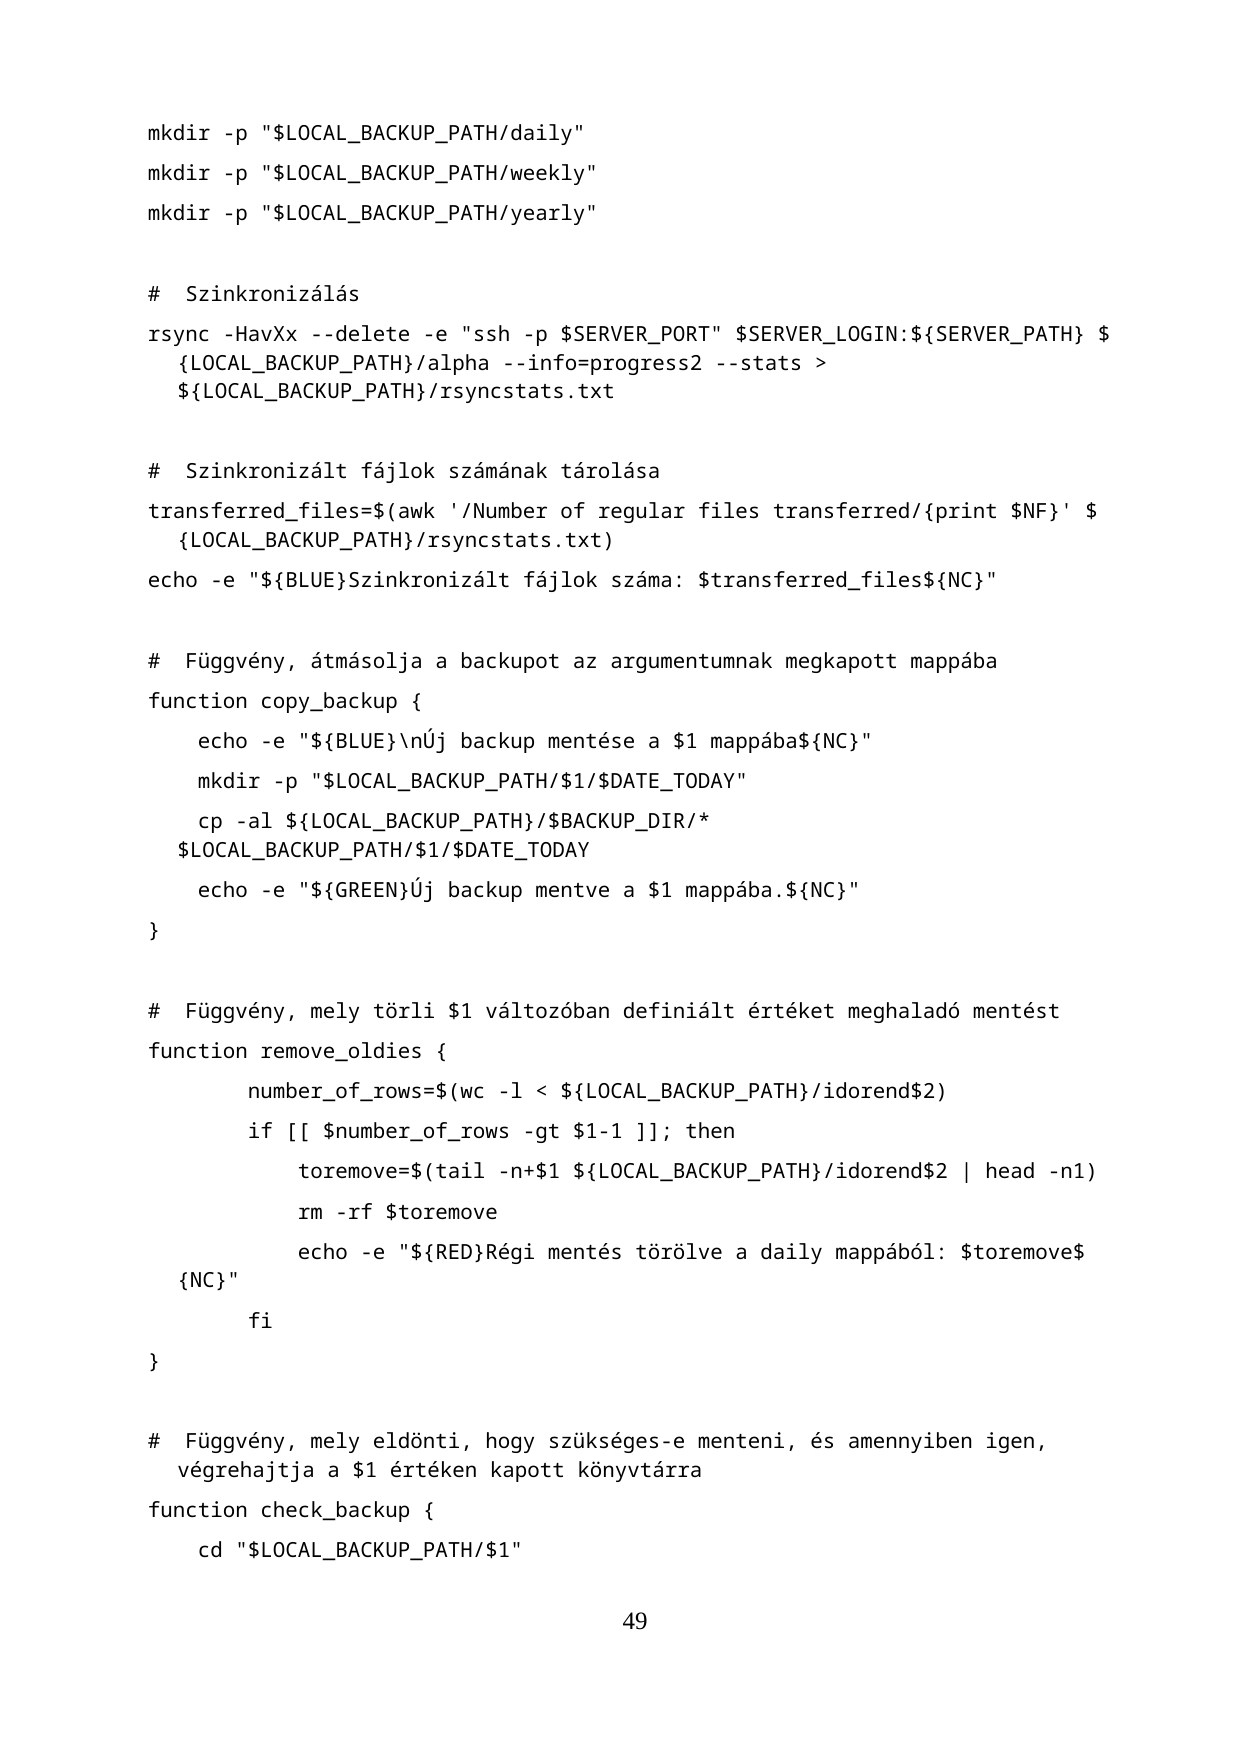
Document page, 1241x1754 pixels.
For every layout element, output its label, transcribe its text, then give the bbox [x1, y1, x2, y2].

text function copy_backup { [148, 686, 1122, 714]
text } [148, 915, 1122, 944]
text rm -rf $toremove [148, 1197, 1122, 1225]
text function remove_oldies { [148, 1036, 1122, 1064]
text fi [148, 1306, 1122, 1334]
text # Függvény, mely törli $1 változóban definiált értéket meghaladó mentést [148, 996, 1122, 1024]
text number_of_rows=$(wc -l < ${LOCAL_BACKUP_PATH}/idorend$2) [148, 1076, 1122, 1105]
text echo -e "${GREEN}Új backup mentve a $1 mappába.${NC}" [148, 875, 1122, 904]
text if [[ $number_of_rows -gt $1-1 ]]; then [148, 1116, 1122, 1145]
text # Függvény, mely eldönti, hogy szükséges-e menteni, és amennyiben igen, végrehajtja a $1 értéken kapott könyvtárra [148, 1426, 1122, 1483]
text echo -e "${RED}Régi mentés törölve a daily mappából: $toremove${NC}" [148, 1237, 1122, 1294]
text # Szinkronizálás [148, 279, 1122, 307]
text echo -e "${BLUE}Szinkronizált fájlok száma: $transferred_files${NC}" [148, 565, 1122, 594]
text cd "$LOCAL_BACKUP_PATH/$1" [148, 1535, 1122, 1564]
text # Szinkronizált fájlok számának tárolása [148, 456, 1122, 485]
text cp -al ${LOCAL_BACKUP_PATH}/$BACKUP_DIR/* $LOCAL_BACKUP_PATH/$1/$DATE_TODAY [148, 807, 1122, 863]
text transferred_files=$(awk '/Number of regular files transferred/{print $NF}' ${LOCAL_BACKUP_PATH}/rsyncstats.txt) [148, 497, 1122, 553]
text mkdir -p "$LOCAL_BACKUP_PATH/yearly" [148, 198, 1122, 227]
text echo -e "${BLUE}\nÚj backup mentése a $1 mappába${NC}" [148, 726, 1122, 754]
text mkdir -p "$LOCAL_BACKUP_PATH/daily" [148, 118, 1122, 147]
text function check_backup { [148, 1495, 1122, 1523]
text mkdir -p "$LOCAL_BACKUP_PATH/weekly" [148, 158, 1122, 187]
text # Függvény, átmásolja a backupot az argumentumnak megkapott mappába [148, 646, 1122, 674]
text } [148, 1346, 1122, 1374]
text rsync -HavXx --delete -e "ssh -p $SERVER_PORT" $SERVER_LOGIN:${SERVER_PATH} ${LOCAL_BACKUP_PATH}/alpha --info=progress2 --stats > ${LOCAL_BACKUP_PATH}/rsyncstats.txt [148, 319, 1122, 404]
text toremove=$(tail -n+$1 ${LOCAL_BACKUP_PATH}/idorend$2 | head -n1) [148, 1157, 1122, 1185]
text mkdir -p "$LOCAL_BACKUP_PATH/$1/$DATE_TODAY" [148, 766, 1122, 795]
